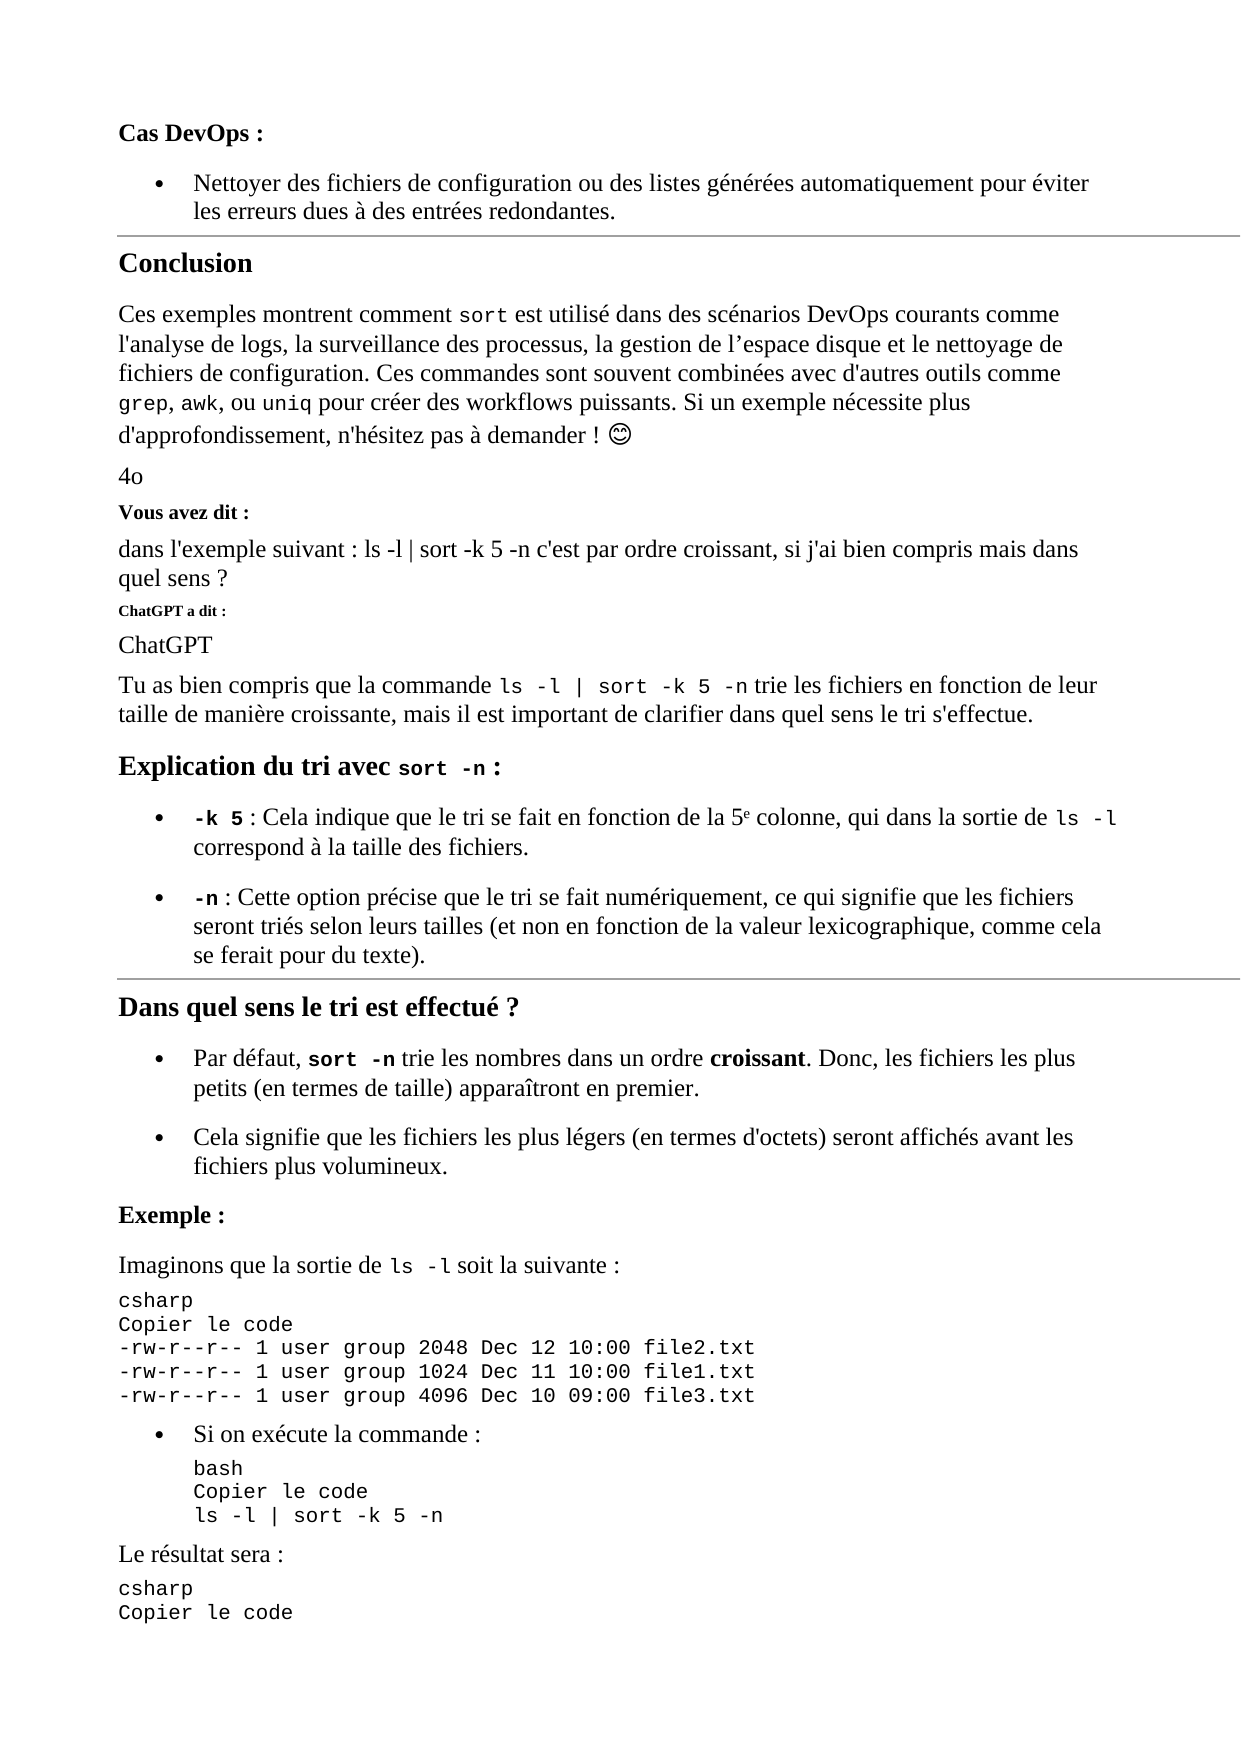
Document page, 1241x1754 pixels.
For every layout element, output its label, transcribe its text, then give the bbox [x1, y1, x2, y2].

text Copier le code [118, 1602, 1122, 1626]
subtitle Cas DevOps : [118, 118, 1122, 147]
text bash [193, 1458, 1122, 1482]
subtitle Explication du tri avec sort -n : [118, 749, 1122, 782]
subtitle Dans quel sens le tri est effectué ? [118, 990, 1122, 1022]
text csharp [118, 1578, 1122, 1602]
list Par défaut, sort -n trie les nombres dans un ordre croissant. Donc, les fichiers les plus petits (en termes de taille) apparaîtront en premier. [156, 1043, 1122, 1101]
list Si on exécute la commande : [156, 1419, 1122, 1447]
text Ces exemples montrent comment sort est utilisé dans des scénarios DevOps courants comme l'analyse de logs, la surveillance des processus, la gestion de l’espace disque et le nettoyage de fichiers de configuration. Ces commandes sont souvent combinées avec d'autres outils comme grep, awk, ou uniq pour créer des workflows puissants. Si un exemple nécessite plus d'approfondissement, n'hésitez pas à demander ! 😊 [118, 299, 1122, 450]
text ChatGPT [118, 631, 1122, 659]
text -rw-r--r-- 1 user group 1024 Dec 11 10:00 file1.txt [118, 1361, 1122, 1385]
text Imaginons que la sortie de ls -l soit la suivante : [118, 1250, 1122, 1280]
list -k 5 : Cela indique que le tri se fait en fonction de la 5ᵉ colonne, qui dans la sortie de ls -l correspond à la taille des fichiers. [156, 802, 1122, 861]
text Le résultat sera : [118, 1539, 1122, 1568]
subtitle Vous avez dit : [118, 500, 1122, 524]
text dans l'exemple suivant : ls -l | sort -k 5 -n c'est par ordre croissant, si j'ai bien compris mais dans quel sens ? [118, 534, 1122, 592]
text Copier le code [118, 1314, 1122, 1337]
text -rw-r--r-- 1 user group 4096 Dec 10 09:00 file3.txt [118, 1385, 1122, 1408]
subtitle ChatGPT a dit : [118, 602, 1122, 620]
subtitle Conclusion [118, 246, 1122, 279]
list -n : Cette option précise que le tri se fait numériquement, ce qui signifie que les fichiers seront triés selon leurs tailles (et non en fonction de la valeur lexicographique, comme cela se ferait pour du texte). [156, 882, 1122, 969]
text 4o [118, 461, 1122, 489]
text Tu as bien compris que la commande ls -l | sort -k 5 -n trie les fichiers en fonction de leur taille de manière croissante, mais il est important de clarifier dans quel sens le tri s'effectue. [118, 670, 1122, 728]
list Nettoyer des fichiers de configuration ou des listes générées automatiquement pour éviter les erreurs dues à des entrées redondantes. [156, 168, 1122, 225]
list Cela signifie que les fichiers les plus légers (en termes d'octets) seront affichés avant les fichiers plus volumineux. [156, 1122, 1122, 1180]
subtitle Exemple : [118, 1201, 1122, 1229]
text Copier le code [193, 1482, 1122, 1505]
text -rw-r--r-- 1 user group 2048 Dec 12 10:00 file2.txt [118, 1337, 1122, 1361]
text csharp [118, 1290, 1122, 1314]
text ls -l | sort -k 5 -n [193, 1505, 1122, 1529]
